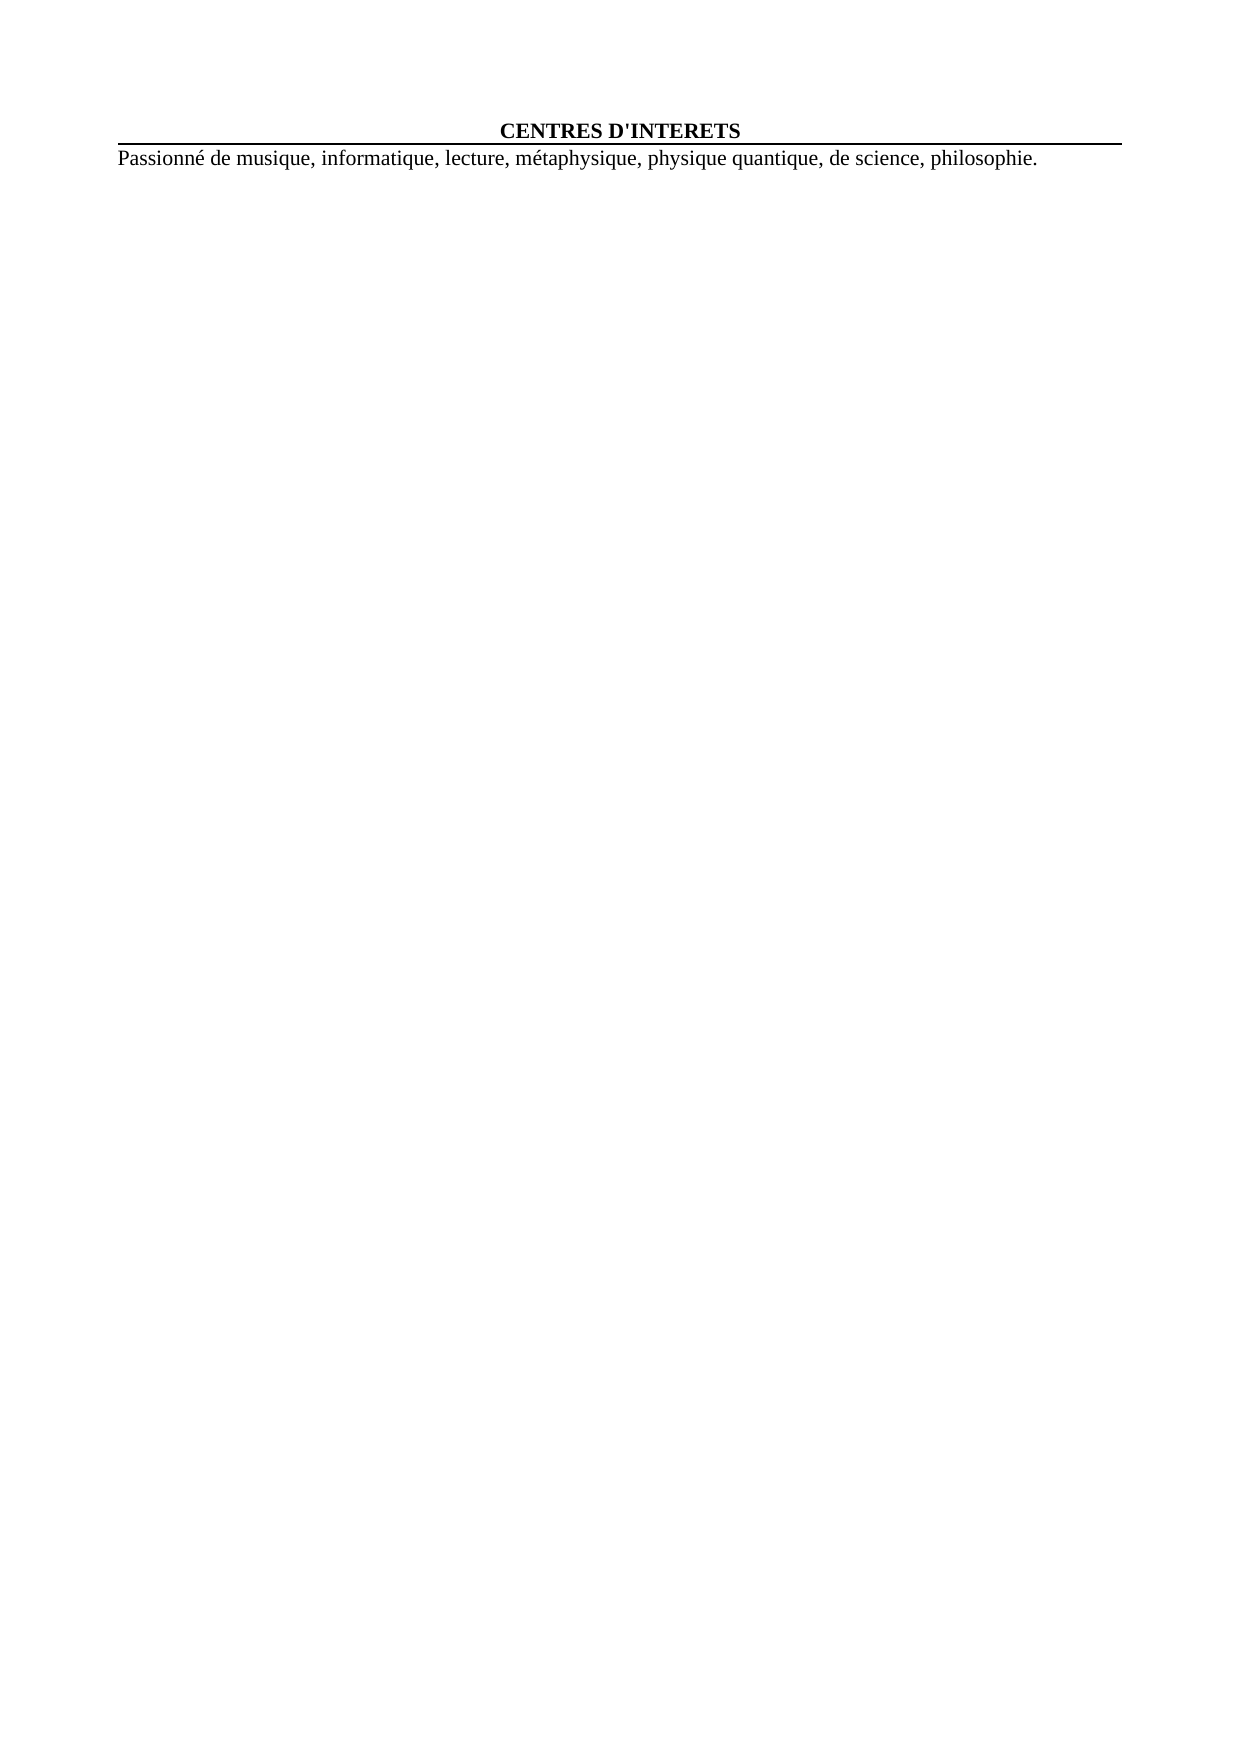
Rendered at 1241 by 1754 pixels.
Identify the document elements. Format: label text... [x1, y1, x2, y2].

text CENTRES D'INTERETS [118, 118, 1122, 143]
text Passionné de musique, informatique, lecture, métaphysique, physique quantique, de science, philosophie. [117, 145, 1122, 171]
